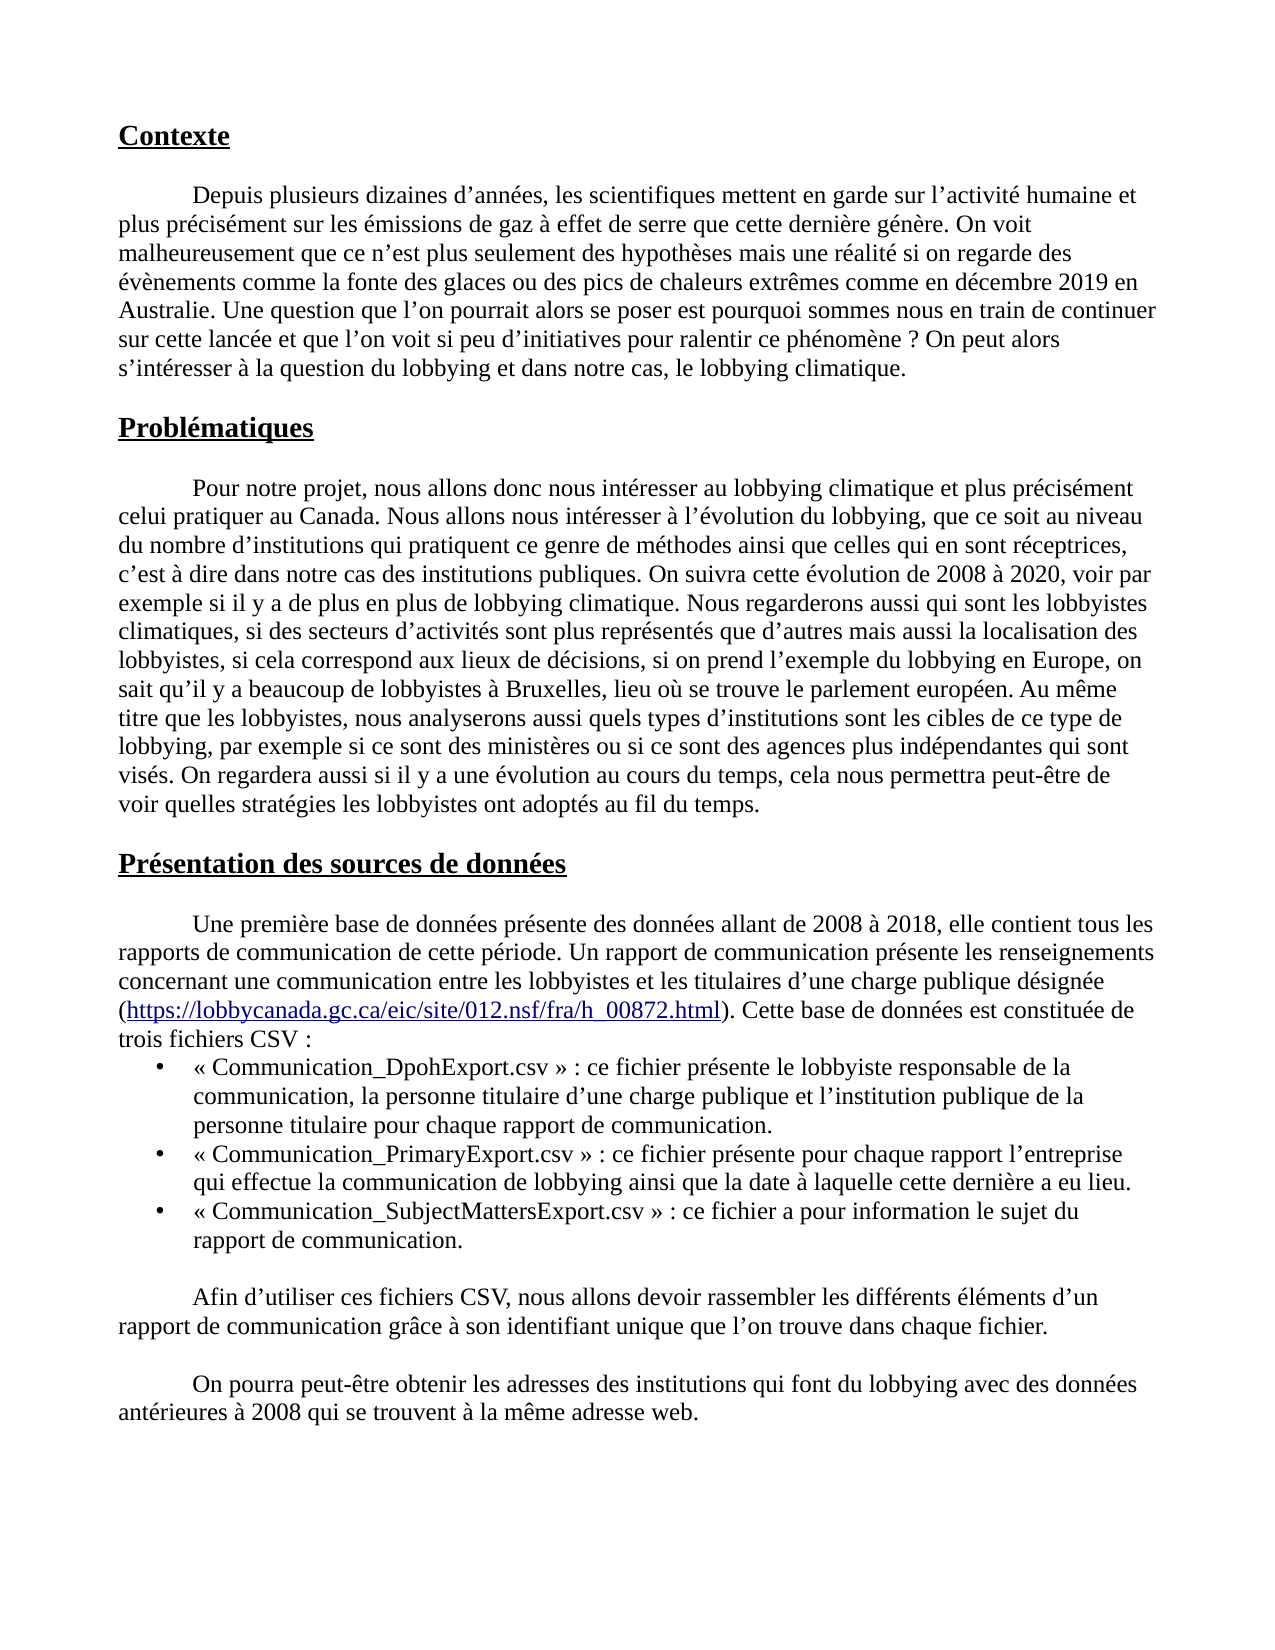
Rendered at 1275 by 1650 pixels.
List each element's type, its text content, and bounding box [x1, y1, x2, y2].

text Présentation des sources de données [118, 846, 1157, 880]
list « Communication_DpohExport.csv » : ce fichier présente le lobbyiste responsable de la communication, la personne titulaire d’une charge publique et l’institution publique de la personne titulaire pour chaque rapport de communication. [156, 1052, 1157, 1139]
text Problématiques [118, 410, 1157, 444]
text Pour notre projet, nous allons donc nous intéresser au lobbying climatique et plus précisément celui pratiquer au Canada. Nous allons nous intéresser à l’évolution du lobbying, que ce soit au niveau du nombre d’institutions qui pratiquent ce genre de méthodes ainsi que celles qui en sont réceptrices, c’est à dire dans notre cas des institutions publiques. On suivra cette évolution de 2008 à 2020, voir par exemple si il y a de plus en plus de lobbying climatique. Nous regarderons aussi qui sont les lobbyistes climatiques, si des secteurs d’activités sont plus représentés que d’autres mais aussi la localisation des lobbyistes, si cela correspond aux lieux de décisions, si on prend l’exemple du lobbying en Europe, on sait qu’il y a beaucoup de lobbyistes à Bruxelles, lieu où se trouve le parlement européen. Au même titre que les lobbyistes, nous analyserons aussi quels types d’institutions sont les cibles de ce type de lobbying, par exemple si ce sont des ministères ou si ce sont des agences plus indépendantes qui sont visés. On regardera aussi si il y a une évolution au cours du temps, cela nous permettra peut-être de voir quelles stratégies les lobbyistes ont adoptés au fil du temps. [118, 473, 1157, 818]
text Afin d’utiliser ces fichiers CSV, nous allons devoir rassembler les différents éléments d’un rapport de communication grâce à son identifiant unique que l’on trouve dans chaque fichier. [118, 1282, 1157, 1340]
list « Communication_SubjectMattersExport.csv » : ce fichier a pour information le sujet du rapport de communication. [156, 1196, 1157, 1254]
text Une première base de données présente des données allant de 2008 à 2018, elle contient tous les rapports de communication de cette période. Un rapport de communication présente les renseignements concernant une communication entre les lobbyistes et les titulaires d’une charge publique désignée (https://lobbycanada.gc.ca/eic/site/012.nsf/fra/h_00872.html). Cette base de données est constituée de trois fichiers CSV : [118, 909, 1157, 1052]
text On pourra peut-être obtenir les adresses des institutions qui font du lobbying avec des données antérieures à 2008 qui se trouvent à la même adresse web. [118, 1369, 1157, 1426]
list « Communication_PrimaryExport.csv » : ce fichier présente pour chaque rapport l’entreprise qui effectue la communication de lobbying ainsi que la date à laquelle cette dernière a eu lieu. [156, 1139, 1157, 1196]
text Depuis plusieurs dizaines d’années, les scientifiques mettent en garde sur l’activité humaine et plus précisément sur les émissions de gaz à effet de serre que cette dernière génère. On voit malheureusement que ce n’est plus seulement des hypothèses mais une réalité si on regarde des évènements comme la fonte des glaces ou des pics de chaleurs extrêmes comme en décembre 2019 en Australie. Une question que l’on pourrait alors se poser est pourquoi sommes nous en train de continuer sur cette lancée et que l’on voit si peu d’initiatives pour ralentir ce phénomène ? On peut alors s’intéresser à la question du lobbying et dans notre cas, le lobbying climatique. [118, 180, 1157, 382]
text Contexte [118, 118, 1157, 152]
